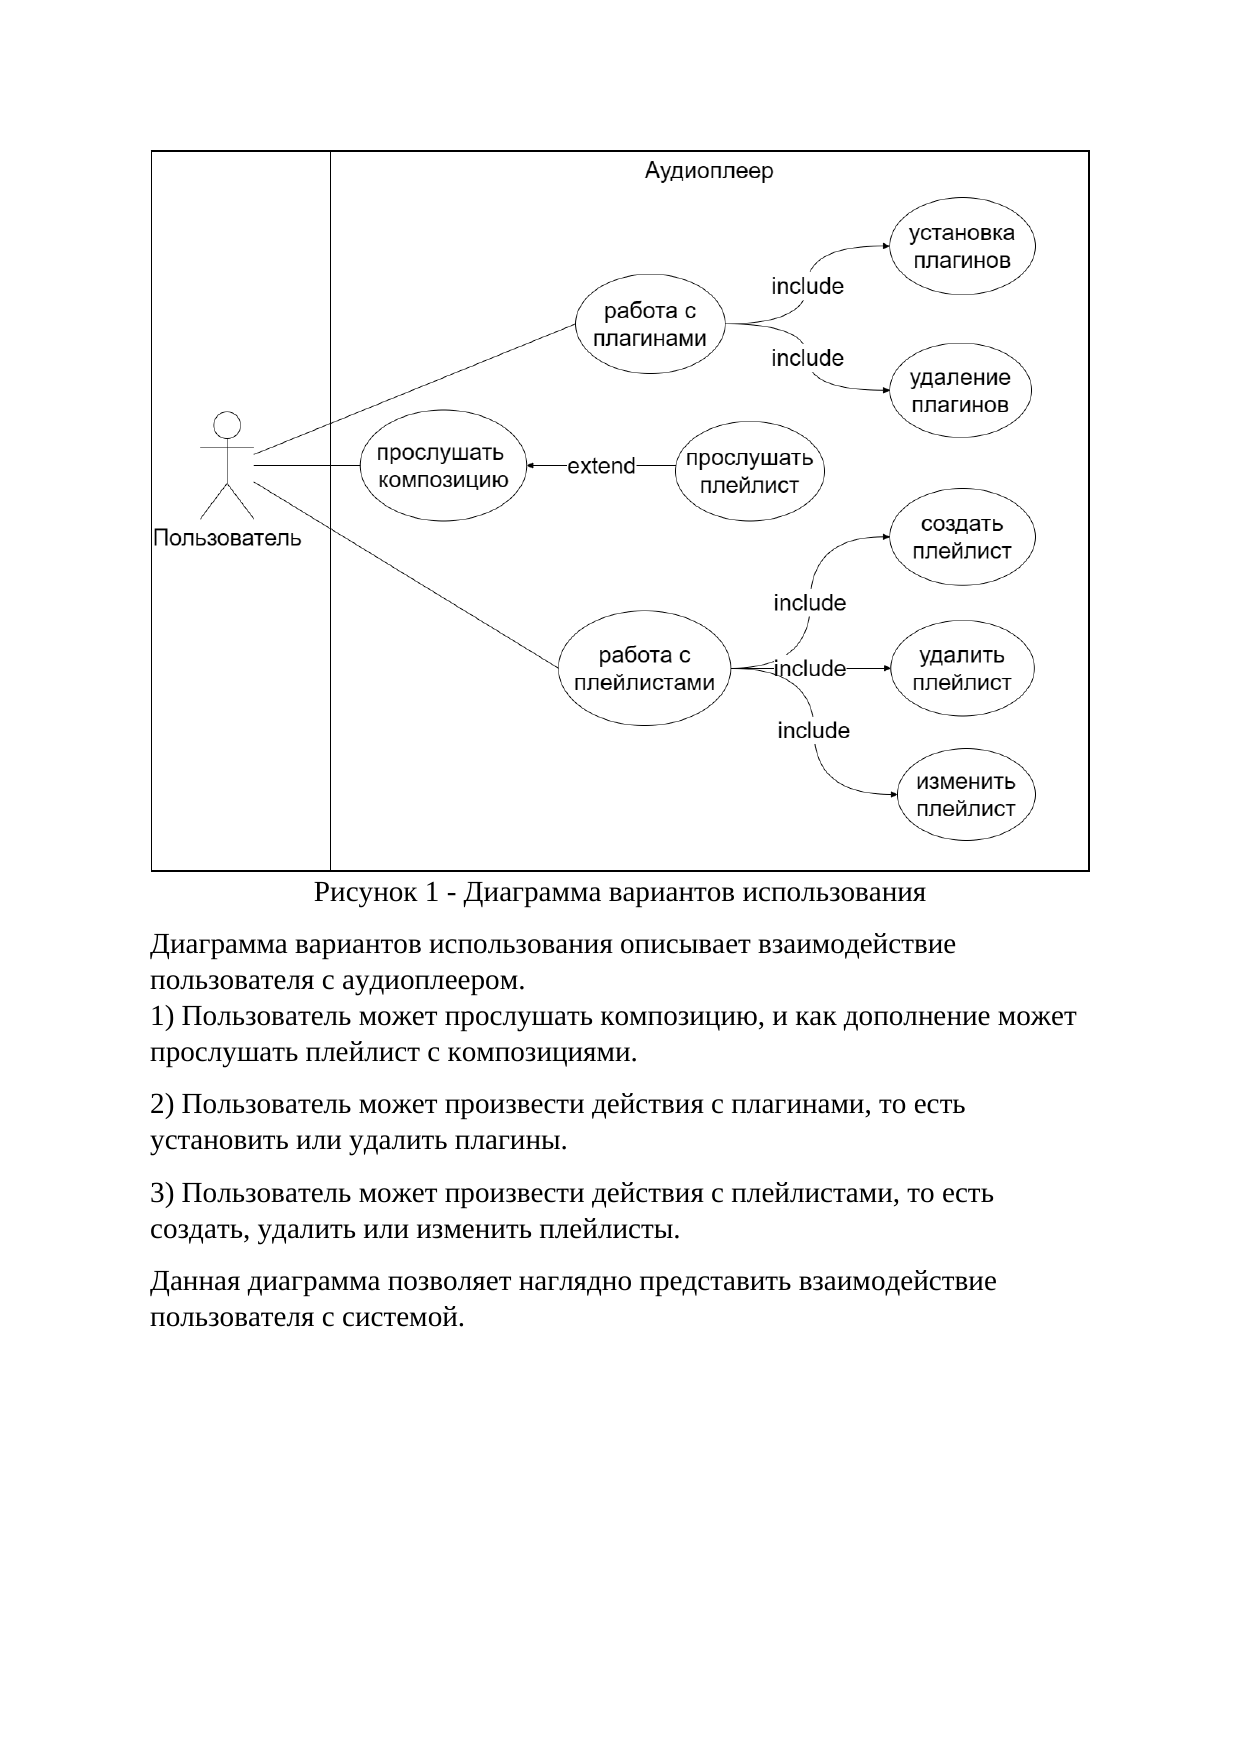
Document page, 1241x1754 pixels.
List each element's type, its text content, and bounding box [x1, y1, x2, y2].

text 3) Пользователь может произвести действия с плейлистами, то есть создать, удалить или изменить плейлисты. [150, 1175, 1090, 1244]
text Диаграмма вариантов использования описывает взаимодействие пользователя с аудиоплеером. 1) Пользователь может прослушать композицию, и как дополнение может прослушать плейлист с композициями. [150, 927, 1090, 1068]
text Данная диаграмма позволяет наглядно представить взаимодействие пользователя с системой. [150, 1263, 1090, 1333]
text Рисунок 1 - Диаграмма вариантов использования [150, 151, 1090, 908]
text 2) Пользователь может произвести действия с плагинами, то есть установить или удалить плагины. [150, 1087, 1090, 1156]
